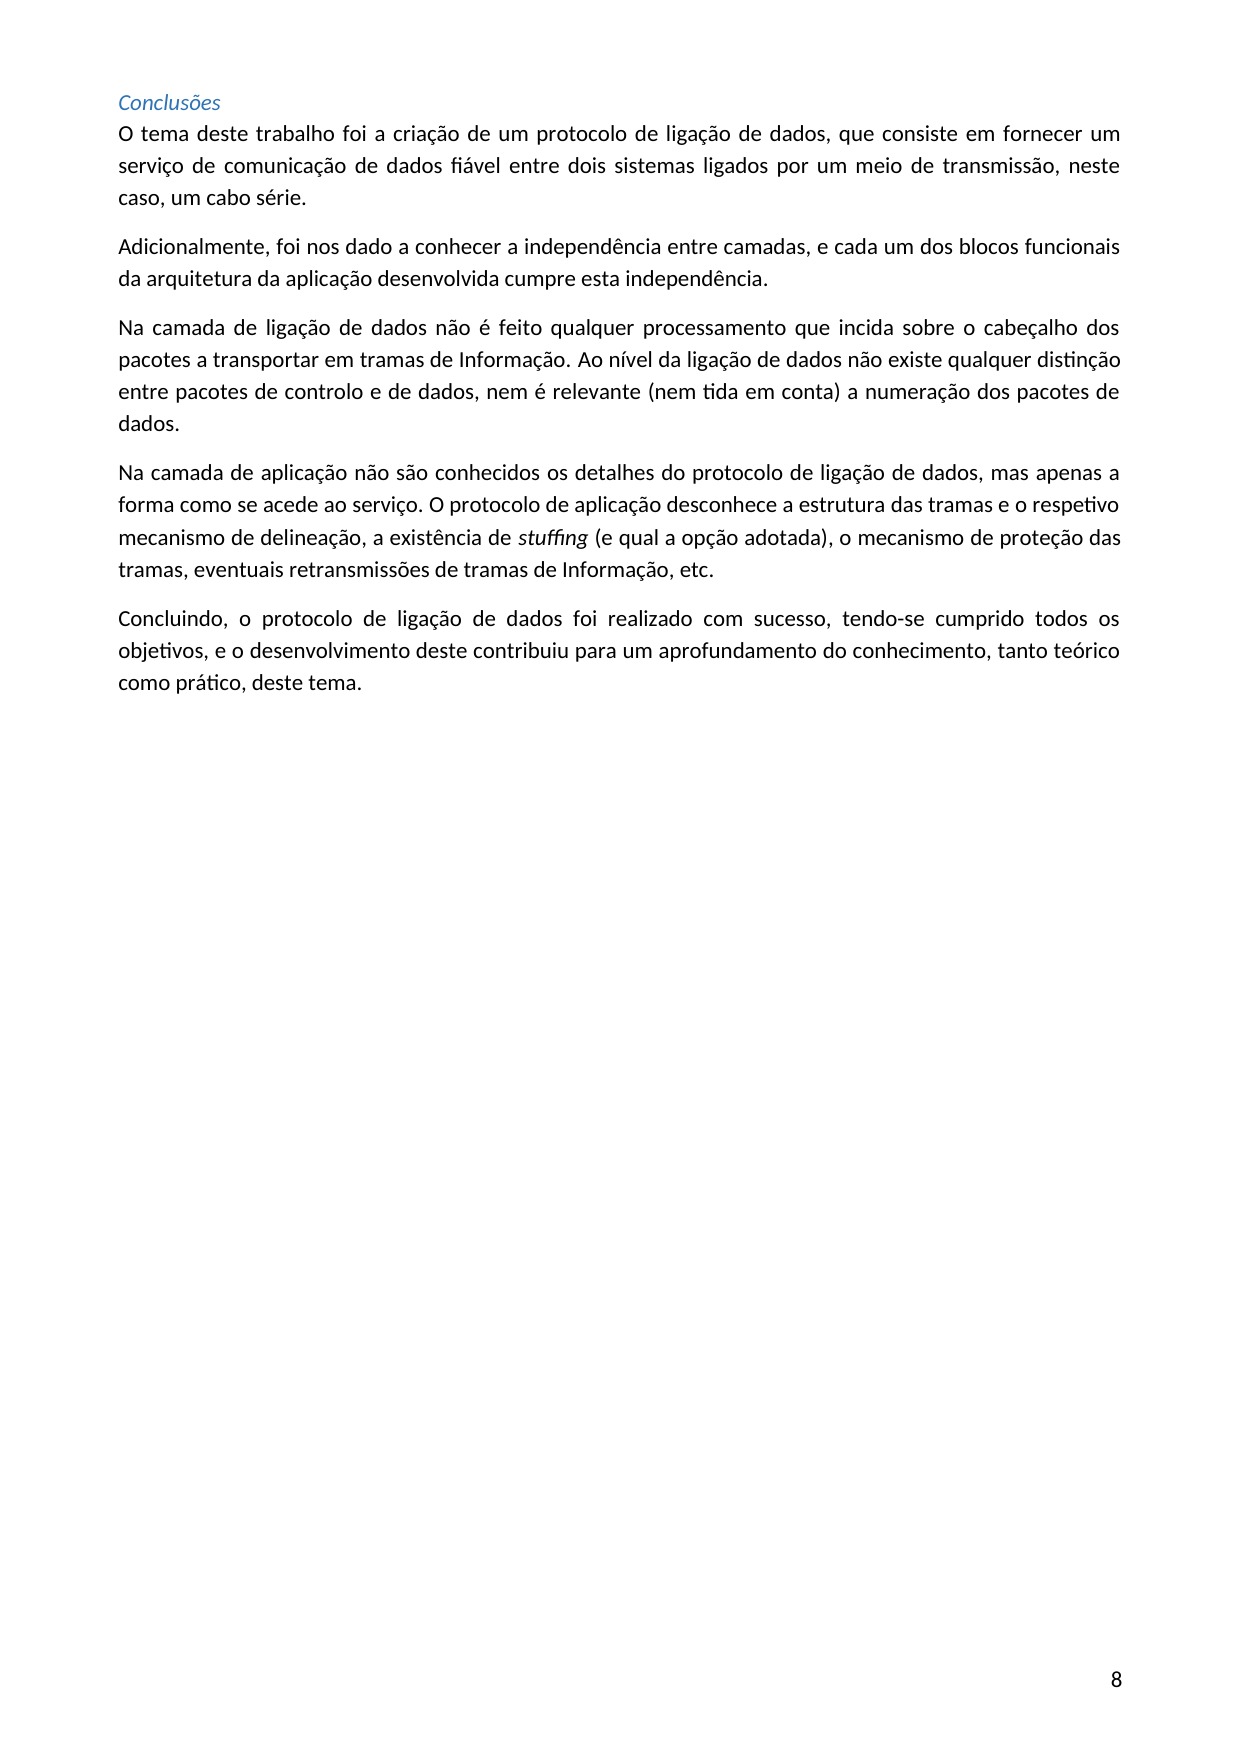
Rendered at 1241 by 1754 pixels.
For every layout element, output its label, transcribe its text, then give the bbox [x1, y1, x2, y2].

text Concluindo, o protocolo de ligação de dados foi realizado com sucesso, tendo-se cumprido todos os objetivos, e o desenvolvimento deste contribuiu para um aprofundamento do conhecimento, tanto teórico como prático, deste tema. [118, 604, 1122, 696]
subtitle Conclusões [118, 88, 1122, 117]
text O tema deste trabalho foi a criação de um protocolo de ligação de dados, que consiste em fornecer um serviço de comunicação de dados fiável entre dois sistemas ligados por um meio de transmissão, neste caso, um cabo série. [118, 119, 1122, 211]
text Na camada de aplicação não são conhecidos os detalhes do protocolo de ligação de dados, mas apenas a forma como se acede ao serviço. O protocolo de aplicação desconhece a estrutura das tramas e o respetivo mecanismo de delineação, a existência de stuffing (e qual a opção adotada), o mecanismo de proteção das tramas, eventuais retransmissões de tramas de Informação, etc. [118, 458, 1122, 583]
text Adicionalmente, foi nos dado a conhecer a independência entre camadas, e cada um dos blocos funcionais da arquitetura da aplicação desenvolvida cumpre esta independência. [118, 232, 1122, 292]
text Na camada de ligação de dados não é feito qualquer processamento que incida sobre o cabeçalho dos pacotes a transportar em tramas de Informação. Ao nível da ligação de dados não existe qualquer distinção entre pacotes de controlo e de dados, nem é relevante (nem tida em conta) a numeração dos pacotes de dados. [118, 313, 1122, 438]
